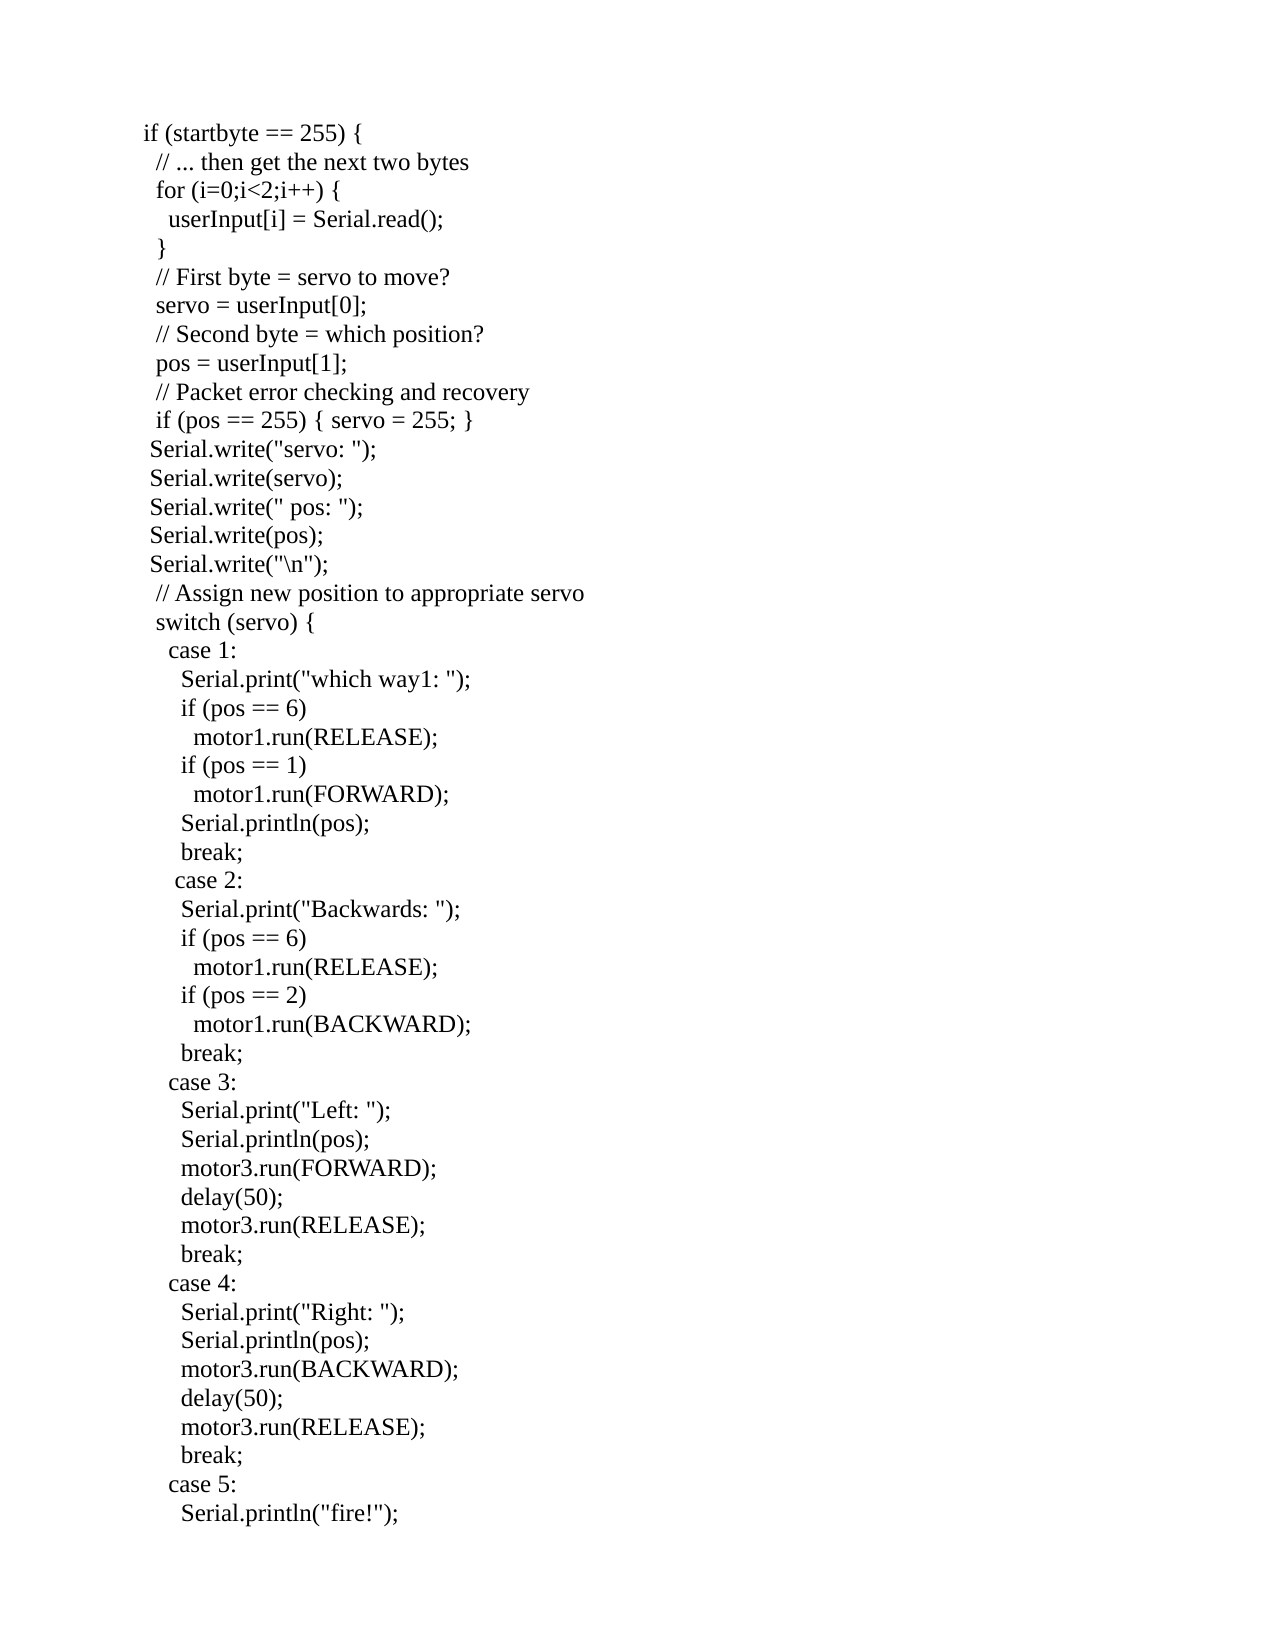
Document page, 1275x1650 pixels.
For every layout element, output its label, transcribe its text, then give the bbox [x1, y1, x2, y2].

text // Second byte = which position? [118, 319, 1157, 348]
text if (pos == 6) [118, 923, 1157, 952]
text if (pos == 255) { servo = 255; } [118, 406, 1157, 434]
text case 1: [118, 636, 1157, 664]
text for (i=0;i<2;i++) { [118, 176, 1157, 204]
text // First byte = servo to move? [118, 262, 1157, 291]
text Serial.write(servo); [118, 463, 1157, 492]
text case 3: [118, 1067, 1157, 1096]
text Serial.println("fire!"); [118, 1498, 1157, 1527]
text delay(50); [118, 1182, 1157, 1211]
text break; [118, 1239, 1157, 1268]
text // Packet error checking and recovery [118, 377, 1157, 406]
text break; [118, 837, 1157, 866]
text case 4: [118, 1268, 1157, 1297]
text if (pos == 2) [118, 981, 1157, 1009]
text Serial.println(pos); [118, 808, 1157, 837]
text switch (servo) { [118, 607, 1157, 636]
text if (startbyte == 255) { [118, 118, 1157, 147]
text Serial.println(pos); [118, 1326, 1157, 1354]
text Serial.print("which way1: "); [118, 664, 1157, 693]
text Serial.write(" pos: "); [118, 492, 1157, 521]
text break; [118, 1441, 1157, 1469]
text if (pos == 6) [118, 693, 1157, 722]
text // ... then get the next two bytes [118, 147, 1157, 176]
text motor3.run(FORWARD); [118, 1153, 1157, 1182]
text servo = userInput[0]; [118, 291, 1157, 319]
text motor1.run(BACKWARD); [118, 1009, 1157, 1038]
text motor1.run(RELEASE); [118, 722, 1157, 751]
text case 5: [118, 1469, 1157, 1498]
text motor1.run(FORWARD); [118, 779, 1157, 808]
text Serial.print("Right: "); [118, 1297, 1157, 1326]
text Serial.println(pos); [118, 1124, 1157, 1153]
text // Assign new position to appropriate servo [118, 578, 1157, 607]
text if (pos == 1) [118, 751, 1157, 779]
text motor3.run(RELEASE); [118, 1211, 1157, 1239]
text } [118, 233, 1157, 262]
text Serial.print("Backwards: "); [118, 894, 1157, 923]
text Serial.write(pos); [118, 521, 1157, 549]
text case 2: [118, 866, 1157, 894]
text Serial.print("Left: "); [118, 1096, 1157, 1124]
text pos = userInput[1]; [118, 348, 1157, 377]
text Serial.write("servo: "); [118, 434, 1157, 463]
text motor3.run(RELEASE); [118, 1412, 1157, 1441]
text motor3.run(BACKWARD); [118, 1354, 1157, 1383]
text break; [118, 1038, 1157, 1067]
text Serial.write("\n"); [118, 549, 1157, 578]
text motor1.run(RELEASE); [118, 952, 1157, 981]
text delay(50); [118, 1383, 1157, 1412]
text userInput[i] = Serial.read(); [118, 204, 1157, 233]
